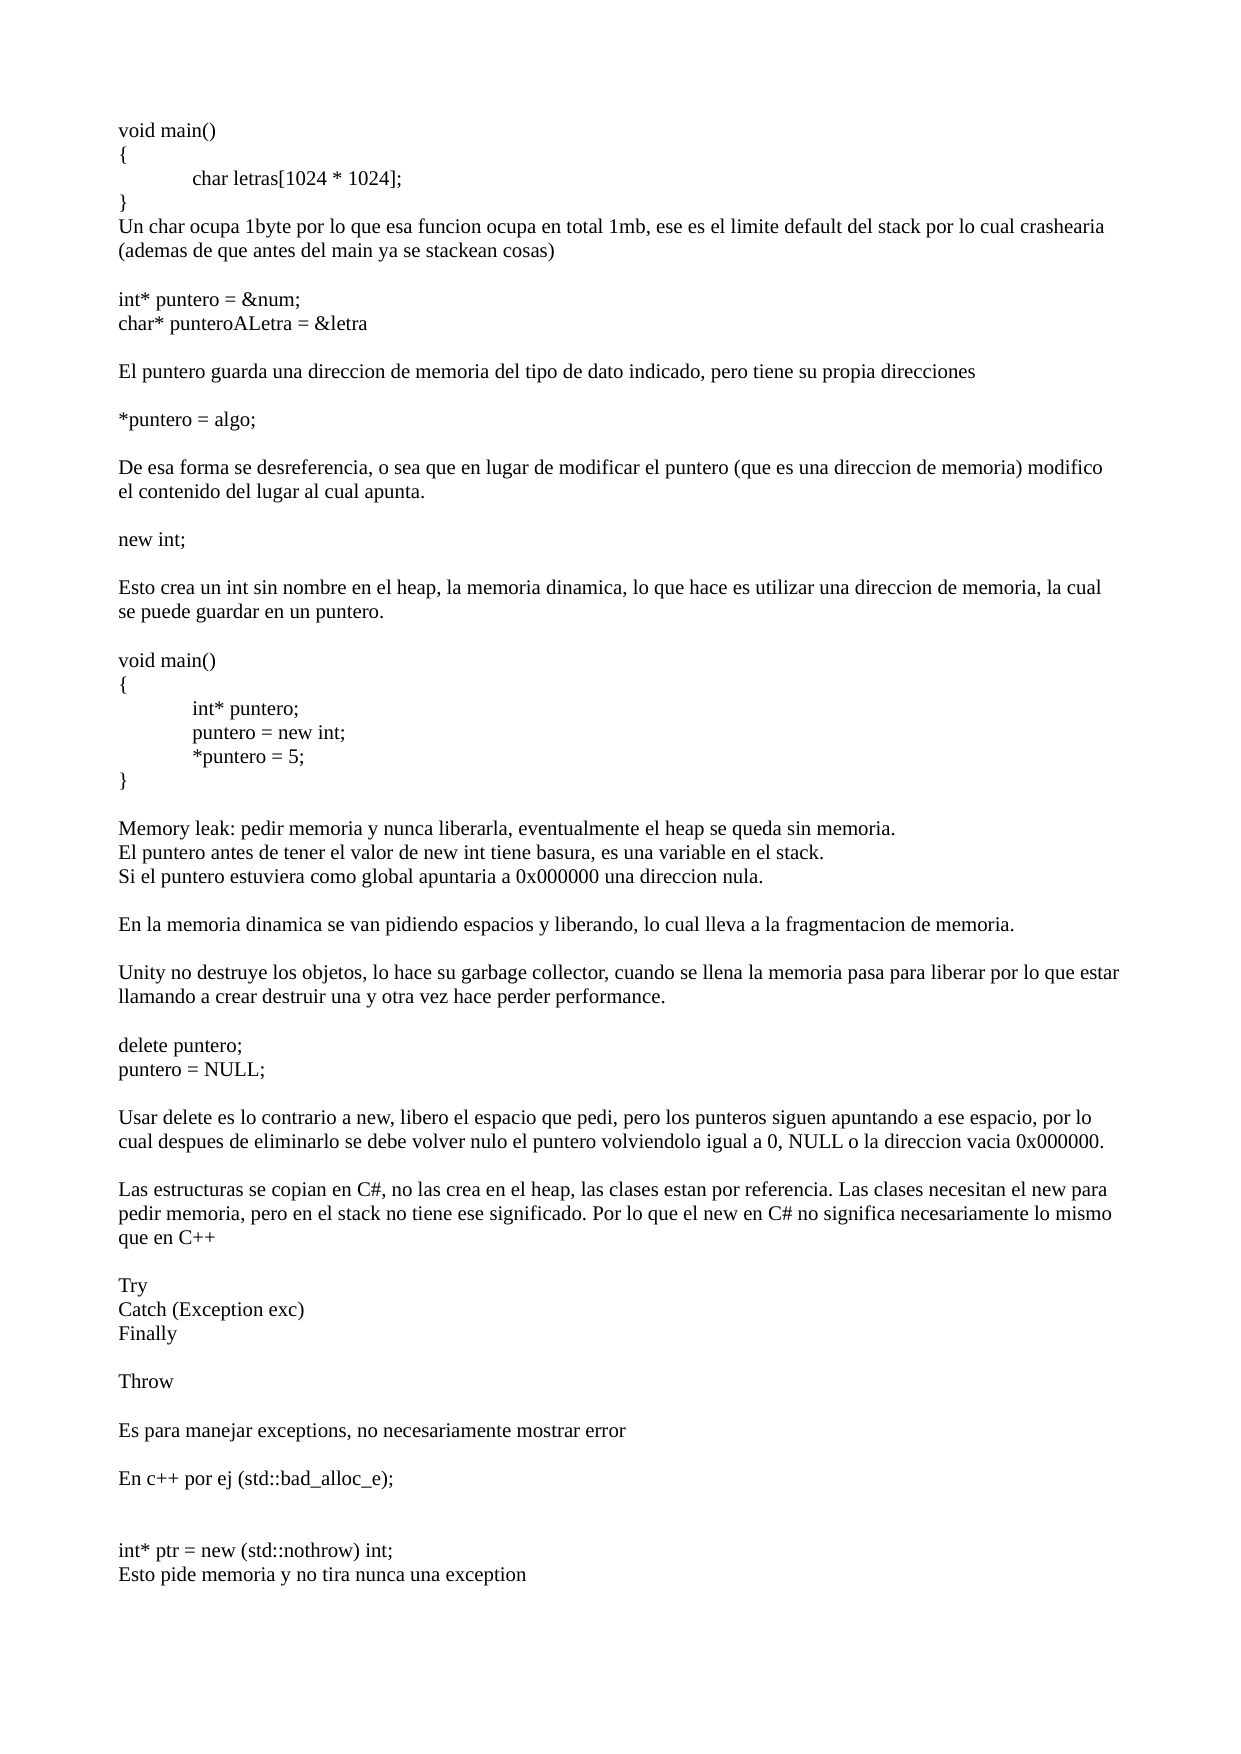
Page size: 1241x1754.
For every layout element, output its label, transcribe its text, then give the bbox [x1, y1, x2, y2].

text Las estructuras se copian en C#, no las crea en el heap, las clases estan por referencia. Las clases necesitan el new para pedir memoria, pero en el stack no tiene ese significado. Por lo que el new en C# no significa necesariamente lo mismo que en C++ [118, 1177, 1122, 1249]
text delete puntero; [118, 1032, 1122, 1057]
text char* punteroALetra = &letra [118, 311, 1122, 335]
text En la memoria dinamica se van pidiendo espacios y liberando, lo cual lleva a la fragmentacion de memoria. [118, 912, 1122, 936]
text Un char ocupa 1byte por lo que esa funcion ocupa en total 1mb, ese es el limite default del stack por lo cual crashearia (ademas de que antes del main ya se stackean cosas) [118, 214, 1122, 262]
text De esa forma se desreferencia, o sea que en lugar de modificar el puntero (que es una direccion de memoria) modifico el contenido del lugar al cual apunta. [118, 455, 1122, 503]
text Esto pide memoria y no tira nunca una exception [118, 1562, 1122, 1586]
text El puntero guarda una direccion de memoria del tipo de dato indicado, pero tiene su propia direcciones [118, 359, 1122, 383]
text } [118, 190, 1122, 214]
text puntero = new int; [118, 720, 1122, 744]
text El puntero antes de tener el valor de new int tiene basura, es una variable en el stack. [118, 840, 1122, 864]
text { [118, 142, 1122, 166]
text Try [118, 1273, 1122, 1297]
text Esto crea un int sin nombre en el heap, la memoria dinamica, lo que hace es utilizar una direccion de memoria, la cual se puede guardar en un puntero. [118, 575, 1122, 623]
text Usar delete es lo contrario a new, libero el espacio que pedi, pero los punteros siguen apuntando a ese espacio, por lo cual despues de eliminarlo se debe volver nulo el puntero volviendolo igual a 0, NULL o la direccion vacia 0x000000. [118, 1105, 1122, 1153]
text int* puntero; [118, 696, 1122, 720]
text new int; [118, 527, 1122, 551]
text void main() [118, 647, 1122, 672]
text En c++ por ej (std::bad_alloc_e); [118, 1466, 1122, 1490]
text Memory leak: pedir memoria y nunca liberarla, eventualmente el heap se queda sin memoria. [118, 816, 1122, 840]
text puntero = NULL; [118, 1057, 1122, 1081]
text Unity no destruye los objetos, lo hace su garbage collector, cuando se llena la memoria pasa para liberar por lo que estar llamando a crear destruir una y otra vez hace perder performance. [118, 960, 1122, 1008]
text Catch (Exception exc) [118, 1297, 1122, 1321]
text } [118, 768, 1122, 792]
text Throw [118, 1369, 1122, 1393]
text Es para manejar exceptions, no necesariamente mostrar error [118, 1417, 1122, 1442]
text *puntero = 5; [118, 744, 1122, 768]
text Finally [118, 1321, 1122, 1345]
text *puntero = algo; [118, 407, 1122, 431]
text char letras[1024 * 1024]; [118, 166, 1122, 190]
text Si el puntero estuviera como global apuntaria a 0x000000 una direccion nula. [118, 864, 1122, 888]
text void main() [118, 118, 1122, 142]
text int* puntero = &num; [118, 287, 1122, 311]
text { [118, 672, 1122, 696]
text int* ptr = new (std::nothrow) int; [118, 1538, 1122, 1562]
